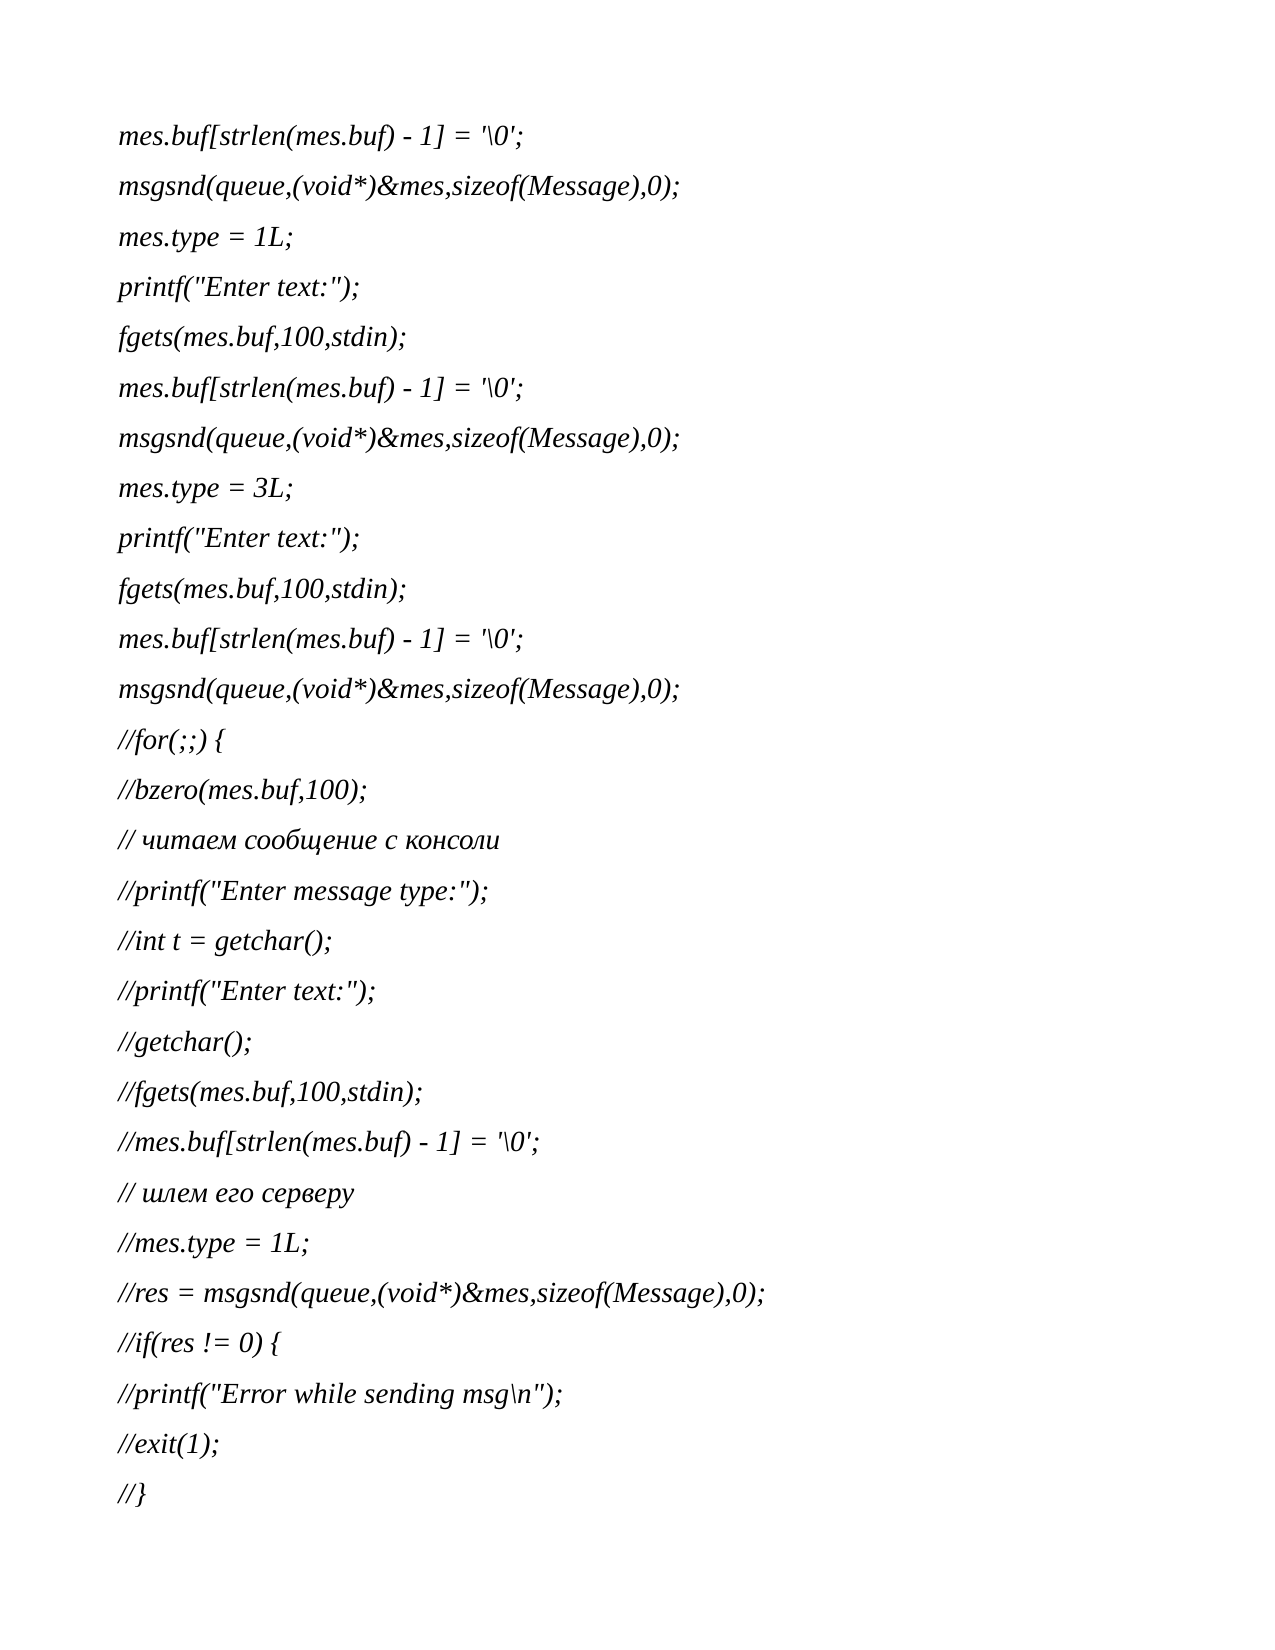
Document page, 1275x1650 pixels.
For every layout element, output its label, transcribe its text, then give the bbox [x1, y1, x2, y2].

text //exit(1); [118, 1426, 1157, 1460]
text msgsnd(queue,(void*)&mes,sizeof(Message),0); [118, 168, 1157, 202]
text //fgets(mes.buf,100,stdin); [118, 1074, 1157, 1108]
text //int t = getchar(); [118, 923, 1157, 957]
text msgsnd(queue,(void*)&mes,sizeof(Message),0); [118, 672, 1157, 705]
text printf("Enter text:"); [118, 269, 1157, 303]
text msgsnd(queue,(void*)&mes,sizeof(Message),0); [118, 420, 1157, 453]
text mes.buf[strlen(mes.buf) - 1] = '\0'; [118, 370, 1157, 403]
text //printf("Error while sending msg\n"); [118, 1376, 1157, 1409]
text //res = msgsnd(queue,(void*)&mes,sizeof(Message),0); [118, 1275, 1157, 1309]
text //bzero(mes.buf,100); [118, 772, 1157, 806]
text mes.buf[strlen(mes.buf) - 1] = '\0'; [118, 118, 1157, 152]
text //printf("Enter text:"); [118, 973, 1157, 1007]
text //} [118, 1477, 1157, 1510]
text mes.type = 1L; [118, 219, 1157, 252]
text printf("Enter text:"); [118, 521, 1157, 554]
text //getchar(); [118, 1024, 1157, 1057]
text // читаем сообщение с консоли [118, 822, 1157, 856]
text //mes.buf[strlen(mes.buf) - 1] = '\0'; [118, 1124, 1157, 1158]
text //mes.type = 1L; [118, 1225, 1157, 1258]
text fgets(mes.buf,100,stdin); [118, 571, 1157, 604]
text //if(res != 0) { [118, 1326, 1157, 1359]
text // шлем его серверу [118, 1175, 1157, 1208]
text //printf("Enter message type:"); [118, 873, 1157, 906]
text fgets(mes.buf,100,stdin); [118, 319, 1157, 353]
text mes.type = 3L; [118, 470, 1157, 504]
text mes.buf[strlen(mes.buf) - 1] = '\0'; [118, 621, 1157, 655]
text //for(;;) { [118, 722, 1157, 755]
